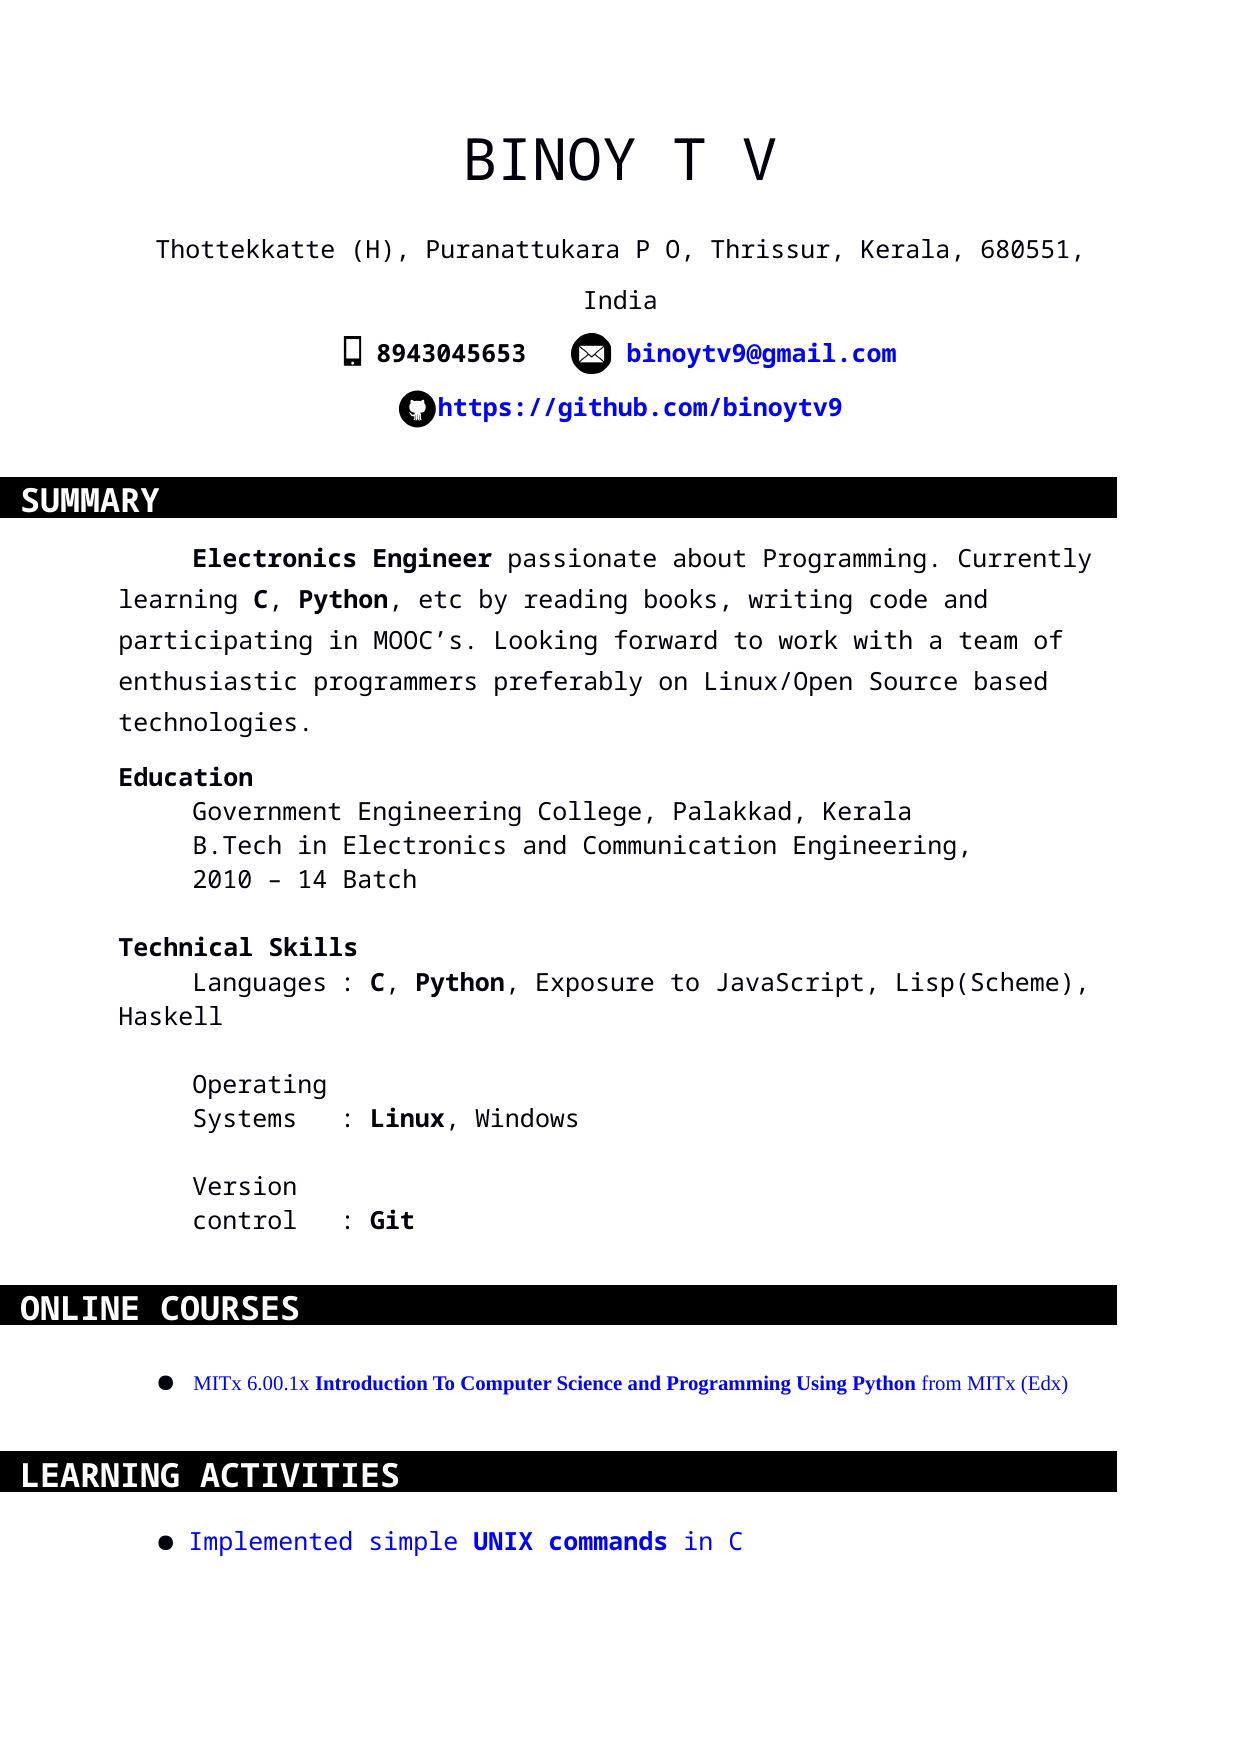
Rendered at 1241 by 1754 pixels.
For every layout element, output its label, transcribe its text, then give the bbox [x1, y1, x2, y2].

text Version [118, 1168, 1122, 1203]
text [118, 388, 397, 429]
text 8943045653 [118, 334, 571, 374]
picture [343, 336, 362, 366]
text 2010 – 14 Batch [118, 862, 1122, 896]
text control : Git [118, 1203, 1122, 1237]
text SUMMARY [0, 477, 1117, 518]
text B.Tech in Electronics and Communication Engineering, [118, 828, 1122, 862]
picture [571, 333, 612, 374]
text Thottekkatte (H), Puranattukara P O, Thrissur, Kerala, 680551, India [118, 232, 1122, 317]
text LEARNING ACTIVITIES [0, 1451, 1117, 1492]
text Electronics Engineer passionate about Programming. Currently learning C, Python, etc by reading books, writing code and participating in MOOC’s. Looking forward to work with a team of enthusiastic programmers preferably on Linux/Open Source based technologies. [118, 541, 1122, 738]
text BINOY T V [118, 118, 1122, 198]
list Implemented simple UNIX commands in C [156, 1524, 1122, 1592]
text https://github.com/binoytv9 [438, 388, 1122, 429]
list MITx 6.00.1x Introduction To Computer Science and Programming Using Python from MITx (Edx) [156, 1371, 1122, 1396]
text Systems : Linux, Windows [118, 1100, 1122, 1134]
text Operating [118, 1066, 1122, 1100]
text Government Engineering College, Palakkad, Kerala [118, 794, 1122, 828]
text Education [118, 760, 1122, 794]
text ONLINE COURSES [0, 1285, 1117, 1325]
text Technical Skills [118, 930, 1122, 964]
picture [397, 388, 438, 429]
text Languages : C, Python, Exposure to JavaScript, Lisp(Scheme), Haskell [118, 964, 1122, 1032]
text binoytv9@gmail.com [612, 334, 1122, 374]
